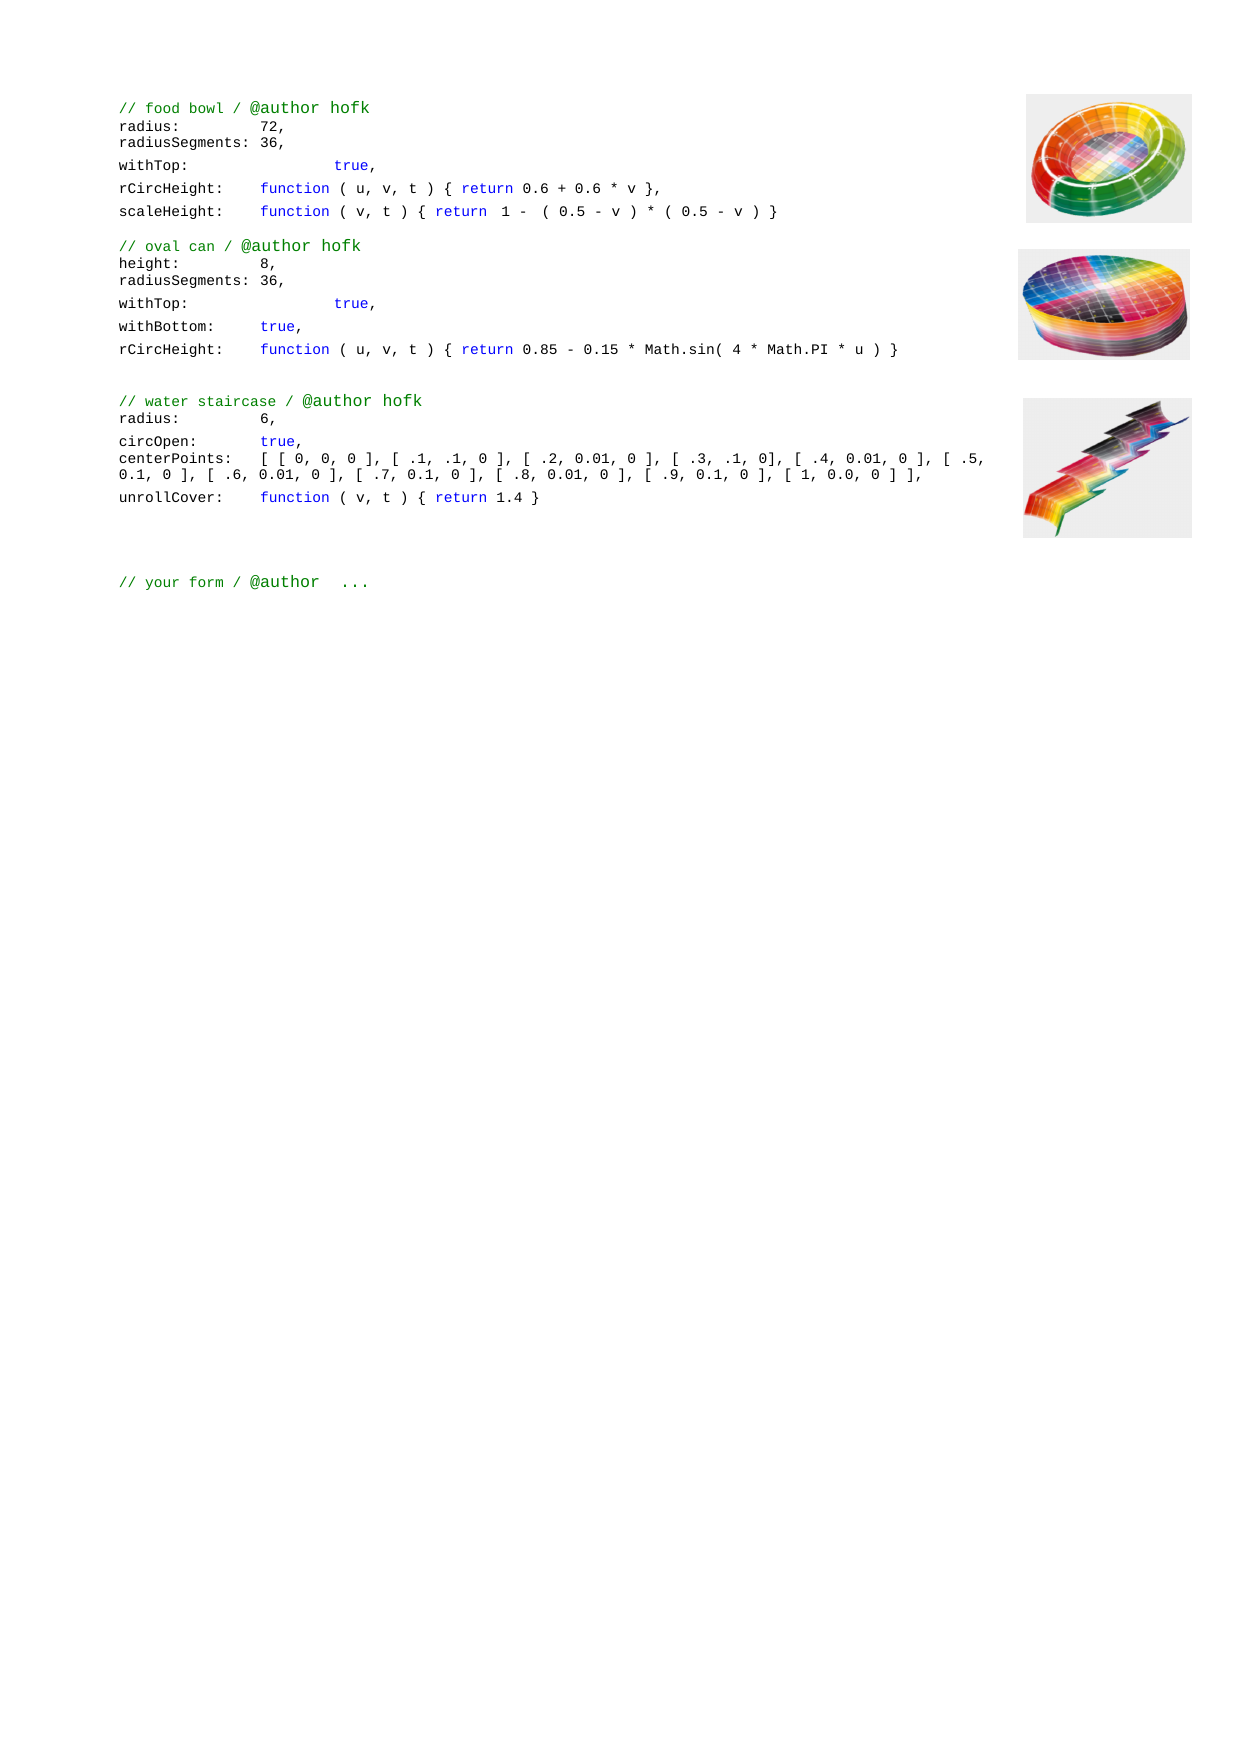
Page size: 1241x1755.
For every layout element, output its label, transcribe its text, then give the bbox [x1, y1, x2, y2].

text radiusSegments: 36, [112, 135, 1026, 152]
text rCircHeight: function ( u, v, t ) { return 0.85 - 0.15 * Math.sin( 4 * Math.PI * u ) } [112, 336, 1018, 359]
text radiusSegments: 36, [112, 273, 1018, 290]
text centerPoints: [ [ 0, 0, 0 ], [ .1, .1, 0 ], [ .2, 0.01, 0 ], [ .3, .1, 0], [ .4, 0.01, 0 ], [ .5, 0.1, 0 ], [ .6, 0.01, 0 ], [ .7, 0.1, 0 ], [ .8, 0.01, 0 ], [ .9, 0.1, 0 ], [ 1, 0.0, 0 ] ], [112, 451, 1023, 484]
text // your form / @author ... [112, 573, 1193, 598]
text unrollCover: function ( v, t ) { return 1.4 } [112, 484, 1023, 507]
text scaleHeight: function ( v, t ) { return 1 - ( 0.5 - v ) * ( 0.5 - v ) } [112, 198, 1026, 221]
text withBottom: true, [112, 313, 1018, 336]
text height: 8, [112, 257, 1018, 273]
picture [1026, 94, 1192, 223]
picture [1018, 249, 1190, 360]
text // water staircase / @author hofk [112, 392, 1193, 411]
picture [1023, 398, 1192, 538]
text rCircHeight: function ( u, v, t ) { return 0.6 + 0.6 * v }, [112, 175, 1026, 198]
text withTop: true, [112, 152, 1026, 175]
text circOpen: true, [112, 428, 1023, 451]
text // oval can / @author hofk [112, 238, 1193, 257]
text radius: 72, [112, 119, 1026, 135]
text withTop: true, [112, 290, 1018, 313]
text // food bowl / @author hofk [112, 94, 1026, 119]
text radius: 6, [112, 411, 1023, 428]
